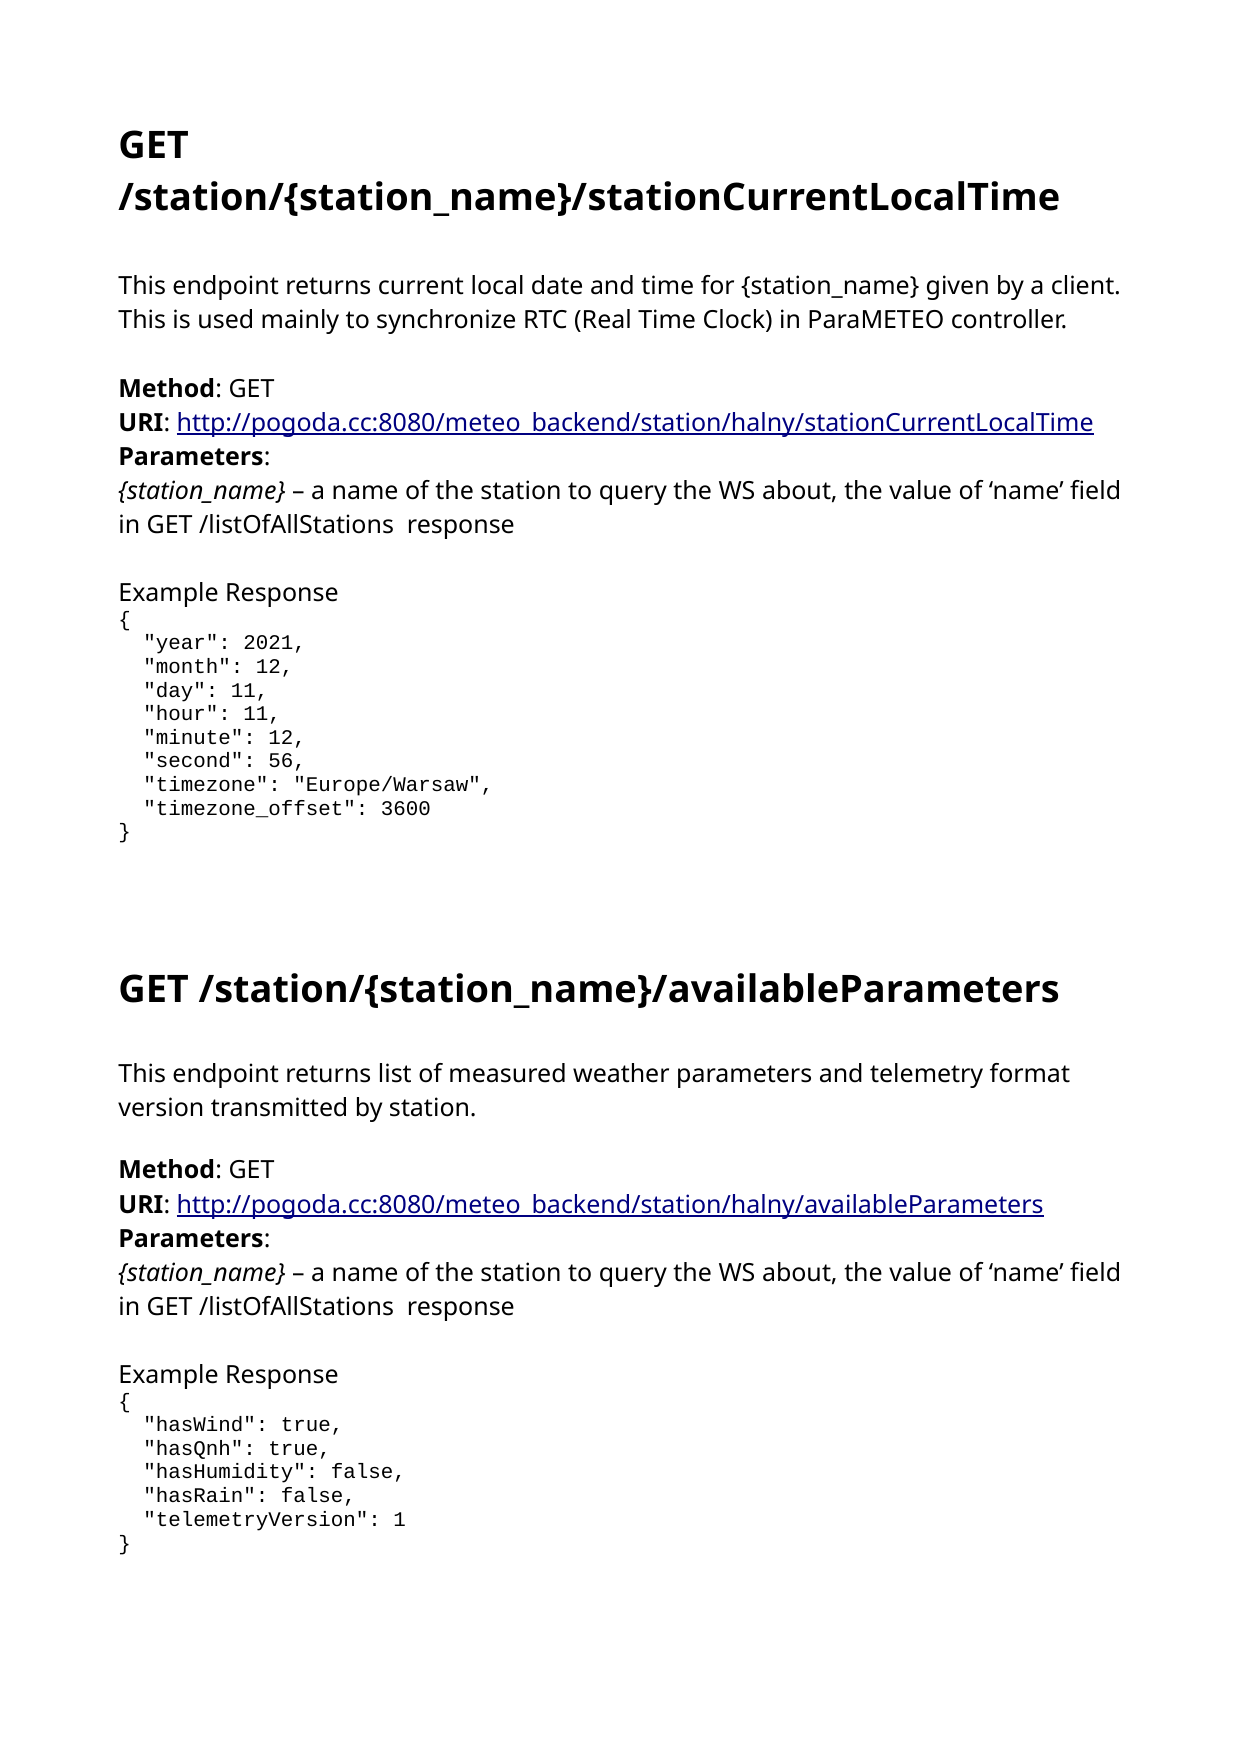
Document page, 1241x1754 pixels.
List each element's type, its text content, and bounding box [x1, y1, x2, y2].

text Method: GET [118, 370, 1122, 404]
text {station_name} – a name of the station to query the WS about, the value of ‘name’ field in GET /listOfAllStations response [118, 1254, 1122, 1322]
text {station_name} – a name of the station to query the WS about, the value of ‘name’ field in GET /listOfAllStations response [118, 472, 1122, 541]
text This endpoint returns current local date and time for {station_name} given by a client. This is used mainly to synchronize RTC (Real Time Clock) in ParaMETEO controller. [118, 268, 1122, 336]
subtitle GET /station/{station_name}/availableParameters [118, 962, 1122, 1014]
subtitle GET /station/{station_name}/stationCurrentLocalTime [118, 118, 1122, 221]
text Parameters: [118, 1220, 1122, 1254]
text URI: http://pogoda.cc:8080/meteo_backend/station/halny/availableParameters [118, 1186, 1122, 1220]
text URI: http://pogoda.cc:8080/meteo_backend/station/halny/stationCurrentLocalTime [118, 404, 1122, 438]
table_header { "hasWind": true, "hasQnh": true, "hasHumidity": false, "hasRain": false, "telemetryVersion": 1 } [118, 1391, 1122, 1614]
text Example Response [118, 574, 1122, 609]
text This endpoint returns list of measured weather parameters and telemetry format version transmitted by station. [118, 1055, 1122, 1123]
text Example Response [118, 1357, 1122, 1391]
text Parameters: [118, 438, 1122, 472]
table_header { "year": 2021, "month": 12, "day": 11, "hour": 11, "minute": 12, "second": 56, "timezone": "Europe/Warsaw", "timezone_offset": 3600 } [118, 609, 1122, 903]
text Method: GET [118, 1152, 1122, 1186]
